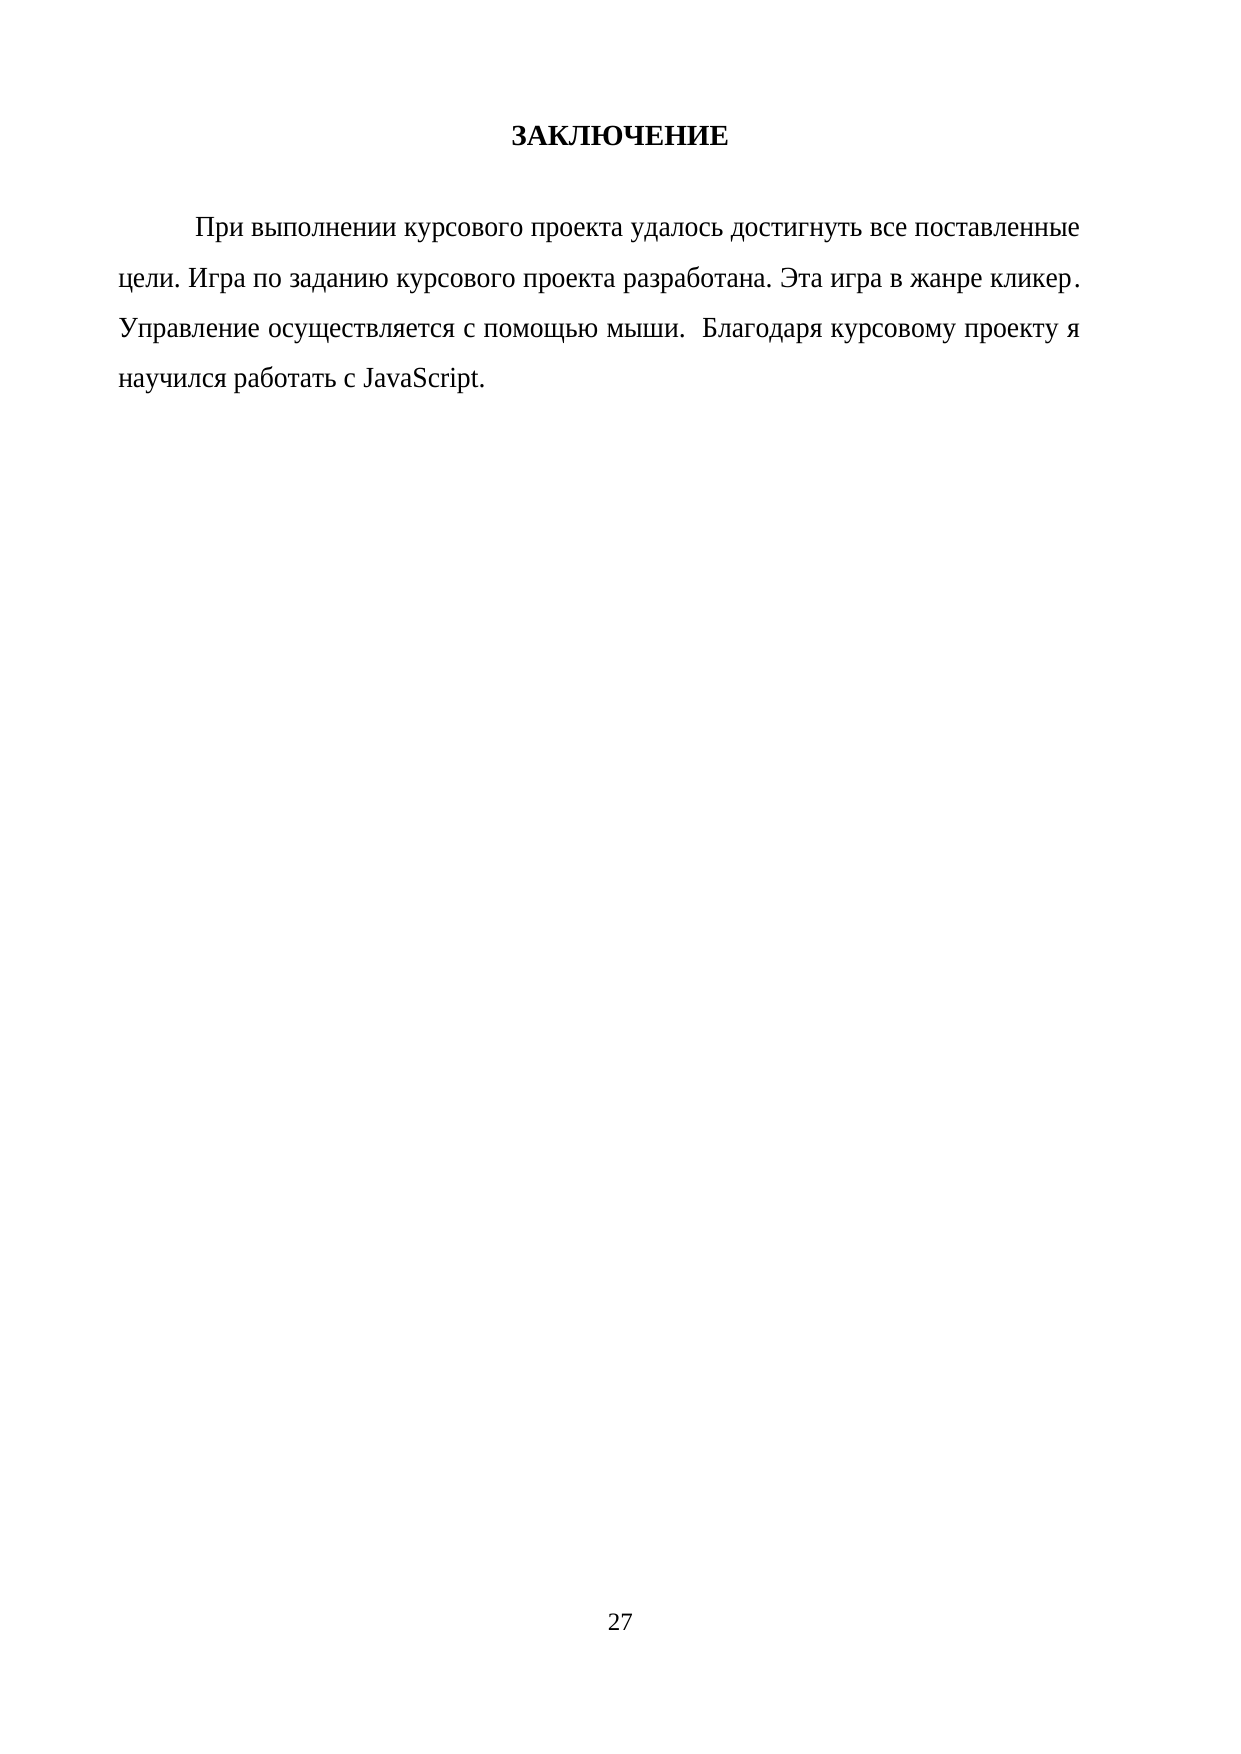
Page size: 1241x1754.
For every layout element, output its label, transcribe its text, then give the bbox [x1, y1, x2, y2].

subtitle ЗАКЛЮЧЕНИЕ [118, 118, 1122, 152]
text При выполнении курсового проекта удалось достигнуть все поставленные цели. Игра по заданию курсового проекта разработана. Эта игра в жанре кликер. Управление осуществляется с помощью мыши. Благодаря курсовому проекту я научился работать с JavaScript. [118, 209, 1081, 394]
